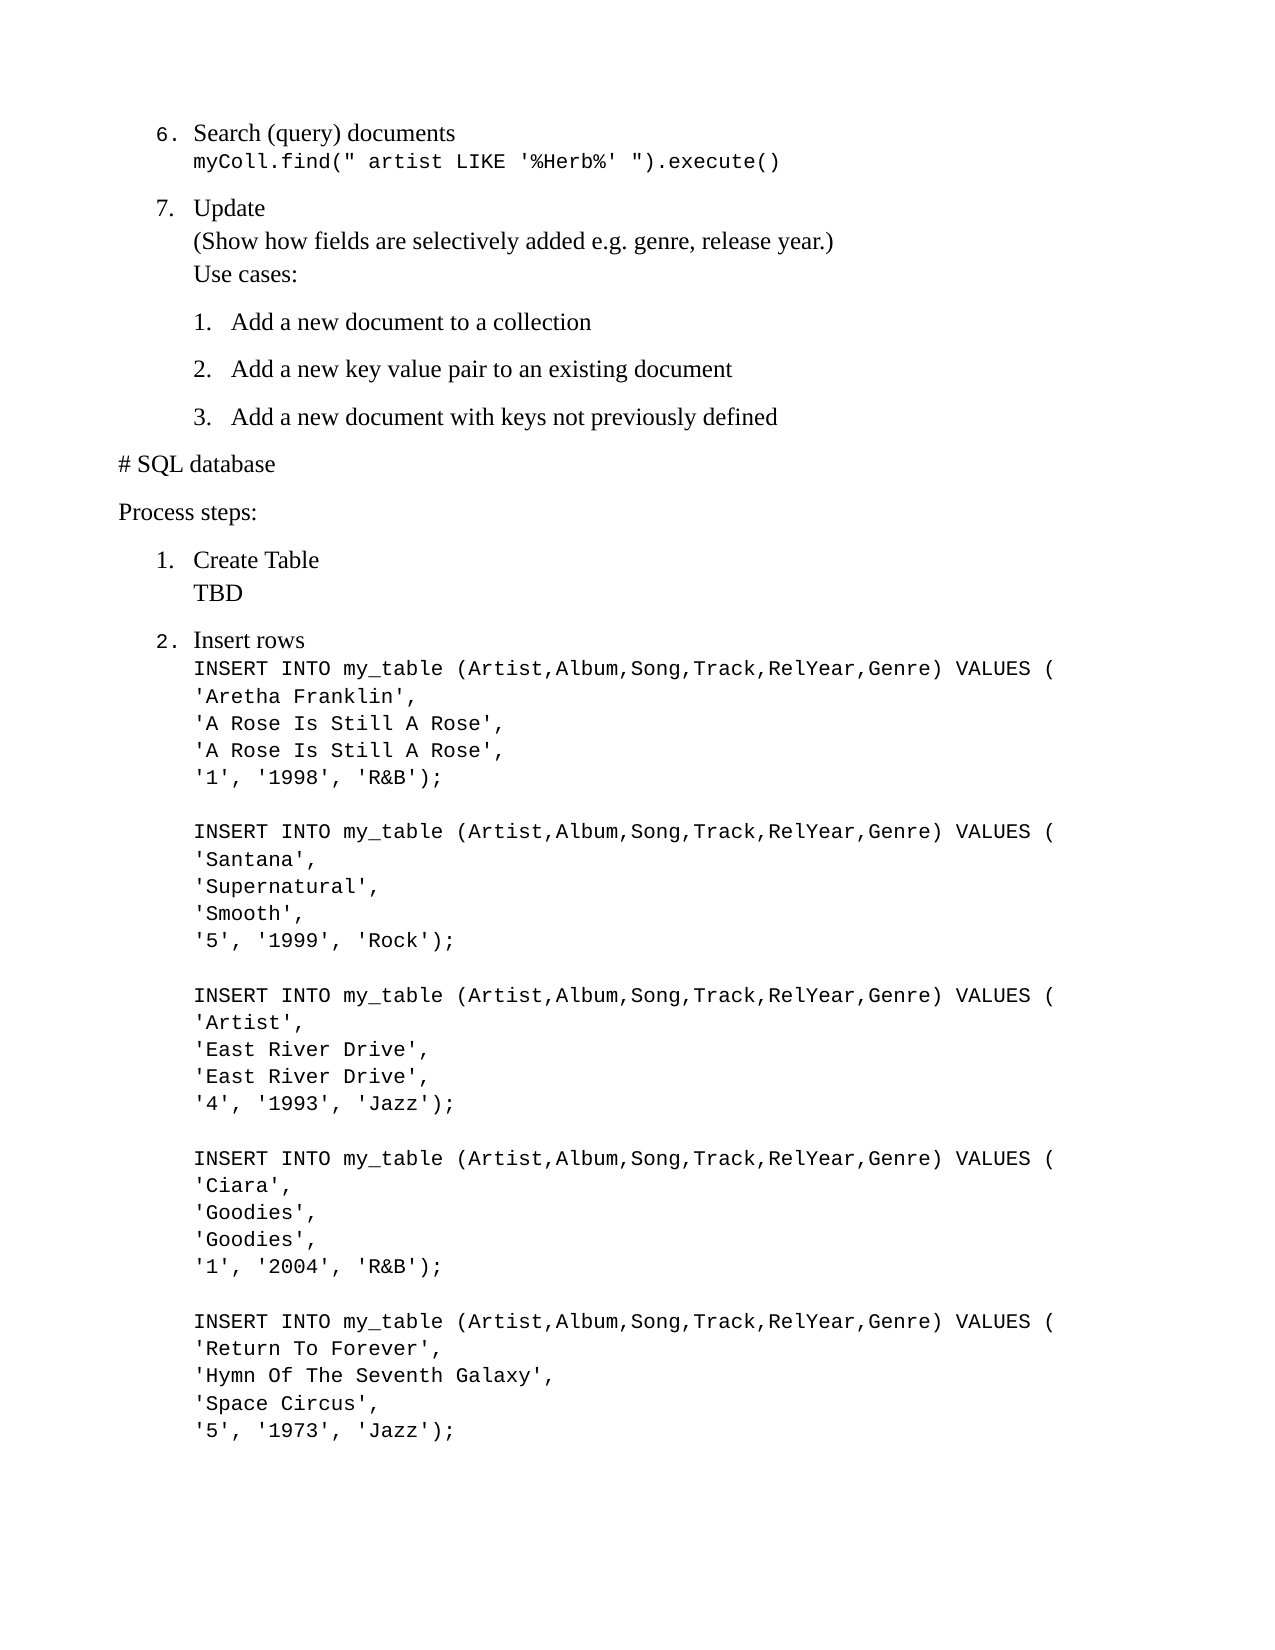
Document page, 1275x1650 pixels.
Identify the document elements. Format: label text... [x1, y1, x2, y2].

text Process steps: [118, 497, 1157, 526]
list Insert rows INSERT INTO my_table (Artist,Album,Song,Track,RelYear,Genre) VALUES ( 'Aretha Franklin', 'A Rose Is Still A Rose', 'A Rose Is Still A Rose', '1', '1998', 'R&B'); INSERT INTO my_table (Artist,Album,Song,Track,RelYear,Genre) VALUES ( 'Santana', 'Supernatural', 'Smooth', '5', '1999', 'Rock'); INSERT INTO my_table (Artist,Album,Song,Track,RelYear,Genre) VALUES ( 'Artist', 'East River Drive', 'East River Drive', '4', '1993', 'Jazz'); INSERT INTO my_table (Artist,Album,Song,Track,RelYear,Genre) VALUES ( 'Ciara', 'Goodies', 'Goodies', '1', '2004', 'R&B'); INSERT INTO my_table (Artist,Album,Song,Track,RelYear,Genre) VALUES ( 'Return To Forever', 'Hymn Of The Seventh Galaxy', 'Space Circus', '5', '1973', 'Jazz'); [156, 625, 1157, 1443]
text # SQL database [118, 449, 1157, 478]
list Search (query) documents myColl.find(" artist LIKE '%Herb%' ").execute() [156, 118, 1157, 175]
list Add a new key value pair to an existing document [193, 354, 1157, 383]
list Add a new document with keys not previously defined [193, 402, 1157, 431]
list Add a new document to a collection [193, 307, 1157, 335]
list Create Table TBD [156, 545, 1157, 606]
list Update (Show how fields are selectively added e.g. genre, release year.) Use cases: [156, 193, 1157, 288]
